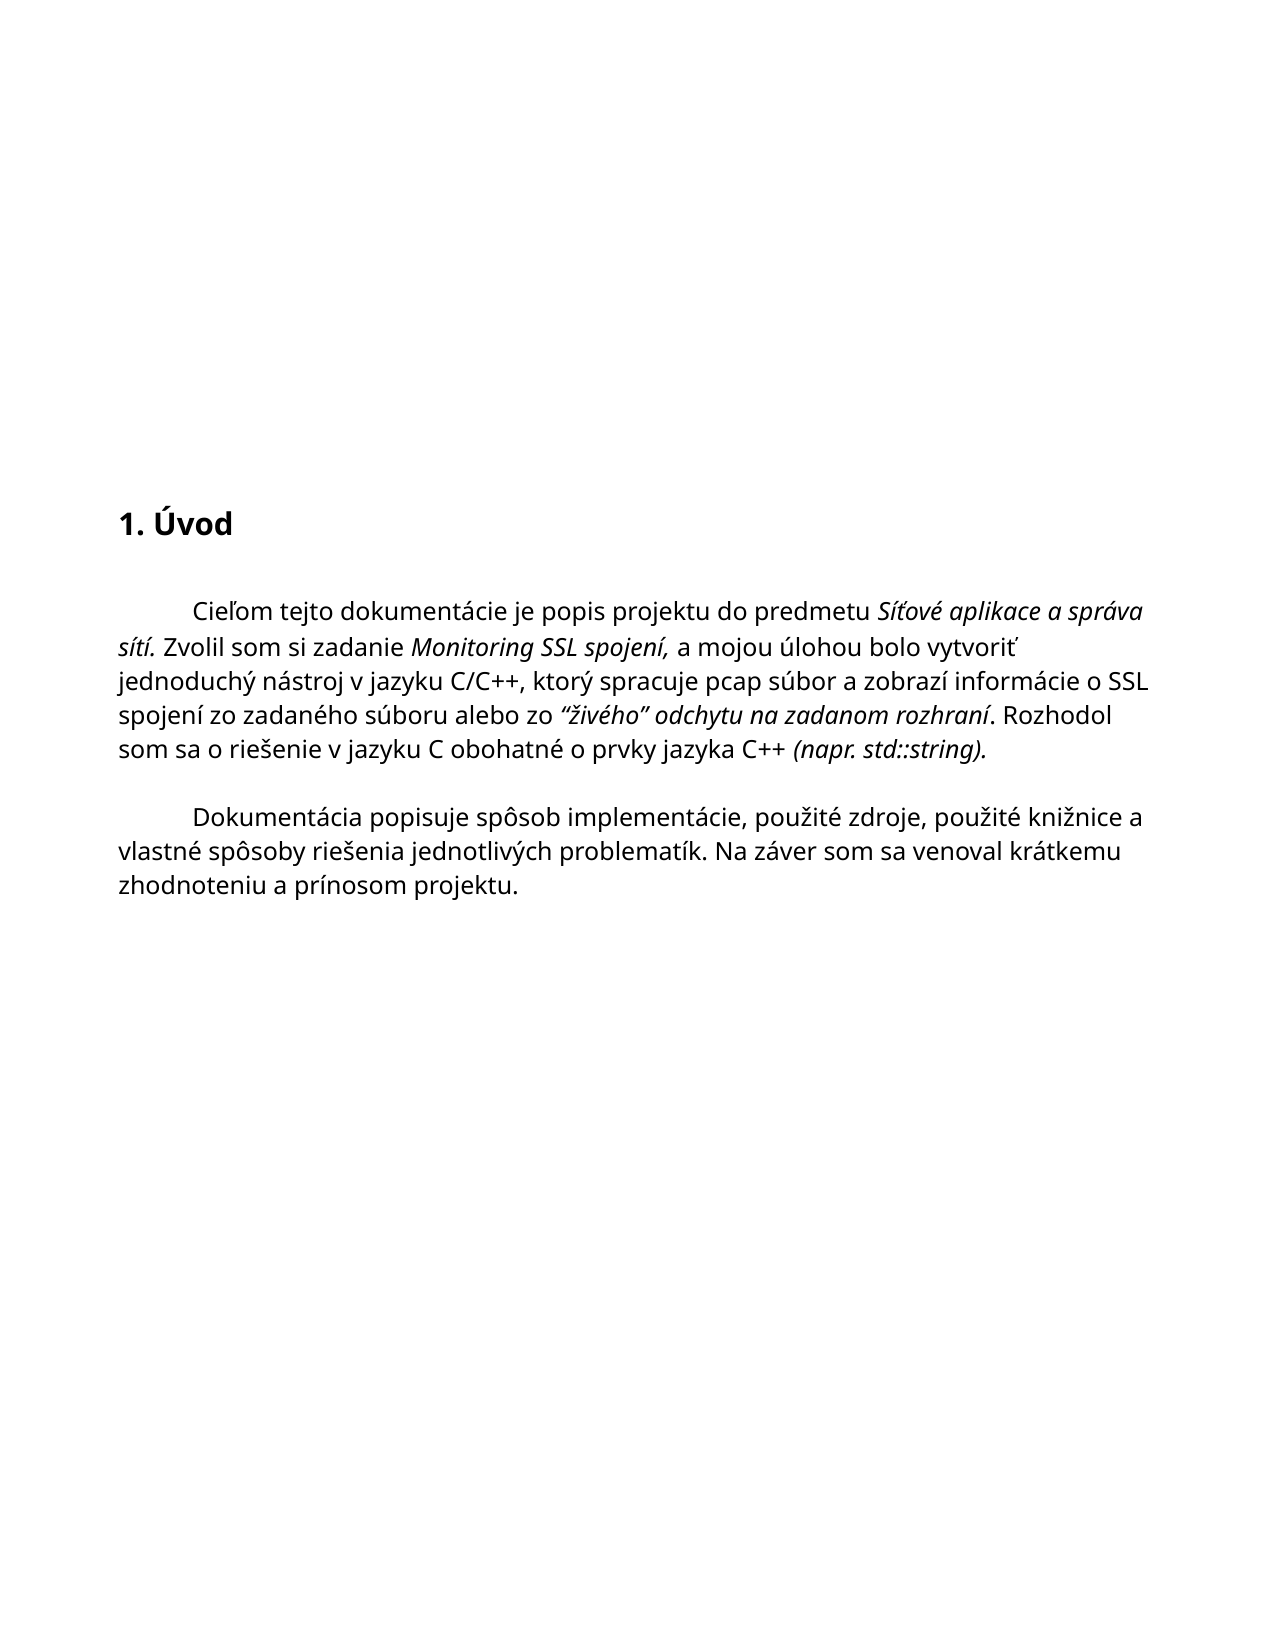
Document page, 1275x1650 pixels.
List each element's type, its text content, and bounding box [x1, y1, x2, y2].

text jednoduchý nástroj v jazyku C/C++, ktorý spracuje pcap súbor a zobrazí informácie o SSL spojení zo zadaného súboru alebo zo “živého” odchytu na zadanom rozhraní. Rozhodol som sa o riešenie v jazyku C obohatné o prvky jazyka C++ (napr. std::string). [118, 663, 1157, 766]
text Dokumentácia popisuje spôsob implementácie, použité zdroje, použité knižnice a vlastné spôsoby riešenia jednotlivých problematík. Na záver som sa venoval krátkemu zhodnoteniu a prínosom projektu. [118, 800, 1157, 902]
text 1. Úvod [118, 502, 1157, 544]
text Cieľom tejto dokumentácie je popis projektu do predmetu Síťové aplikace a správa sítí. Zvolil som si zadanie Monitoring SSL spojení, a mojou úlohou bolo vytvoriť [118, 587, 1157, 663]
